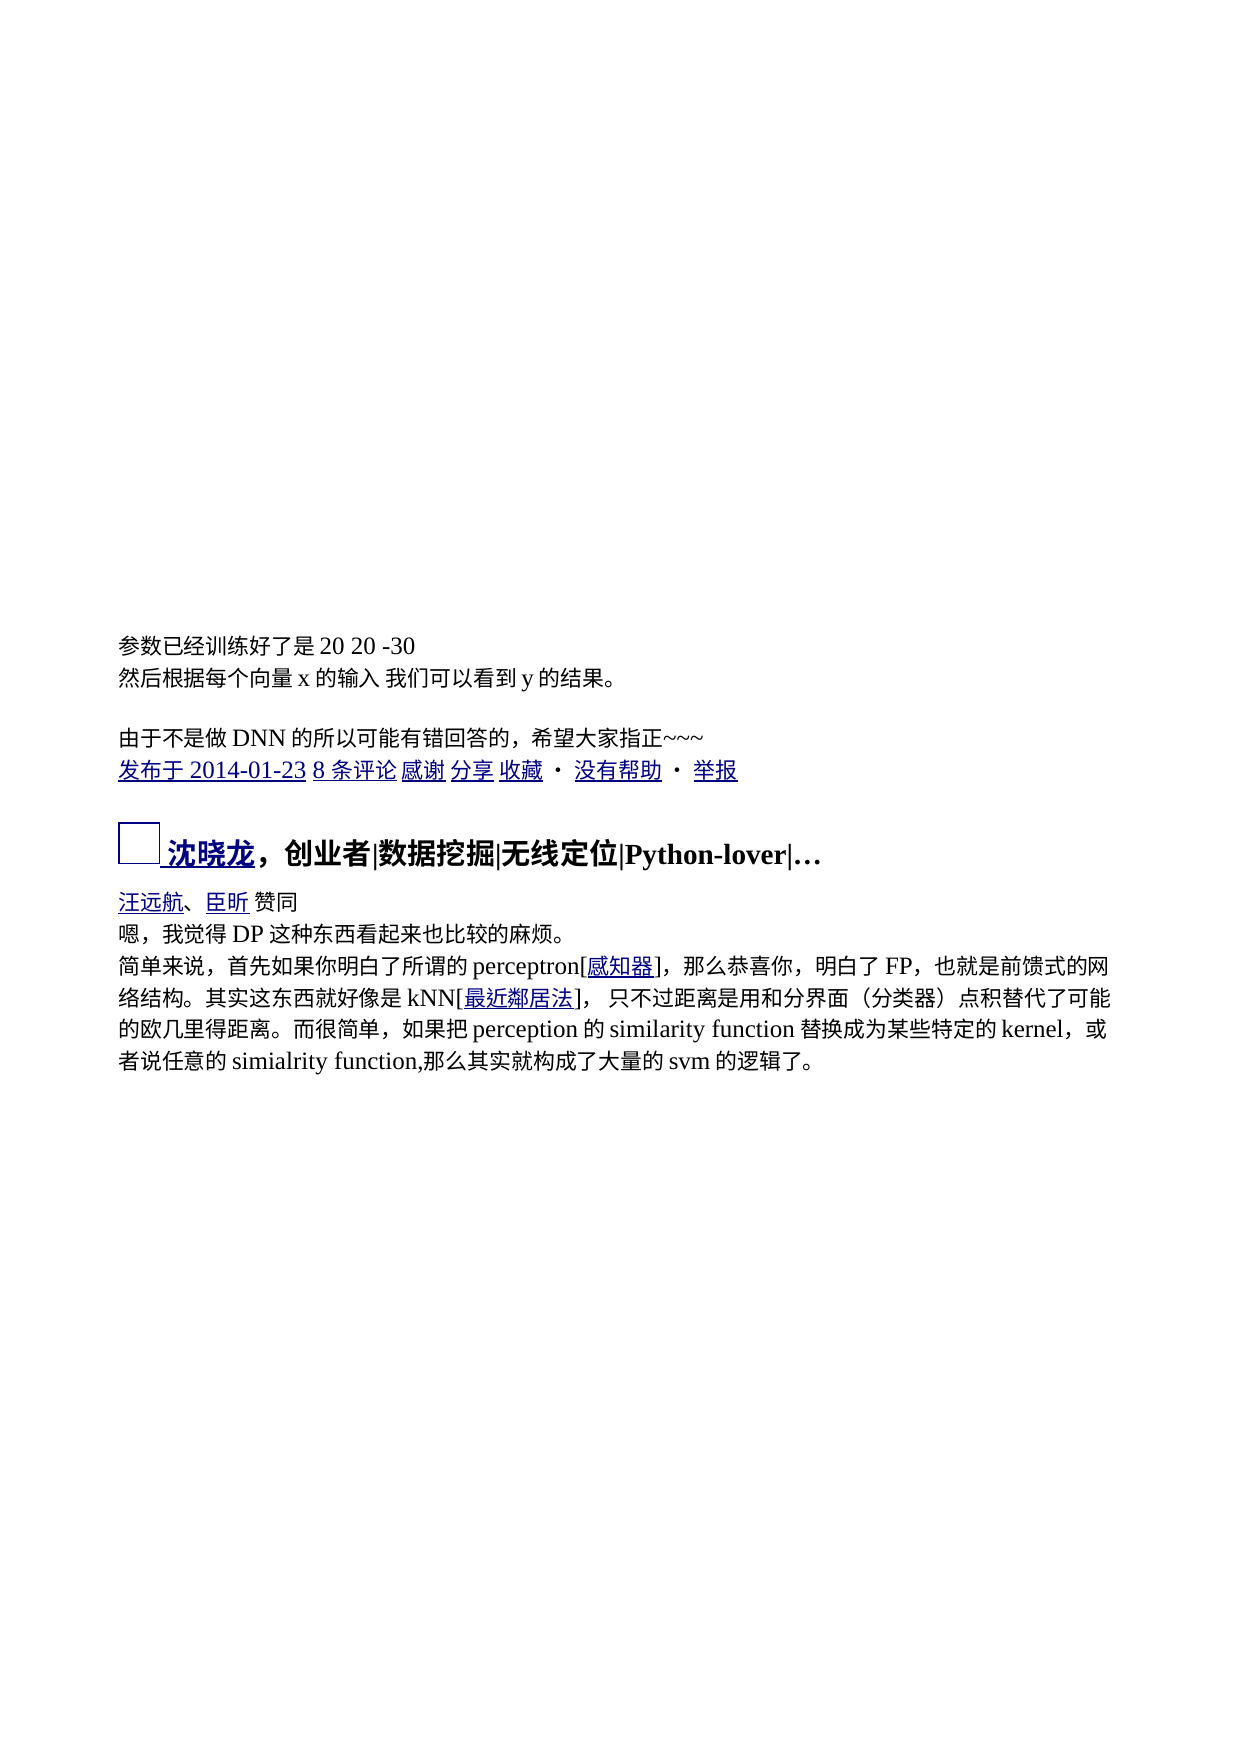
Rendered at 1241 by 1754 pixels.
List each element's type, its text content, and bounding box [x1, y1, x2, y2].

text 嗯，我觉得DP这种东西看起来也比较的麻烦。 简单来说，首先如果你明白了所谓的perceptron[感知器]，那么恭喜你，明白了FP，也就是前馈式的网络结构。其实这东西就好像是kNN[最近鄰居法]， 只不过距离是用和分界面（分类器）点积替代了可能的欧几里得距离。而很简单，如果把perception的similarity function替换成为某些特定的kernel，或者说任意的simialrity function,那么其实就构成了大量的svm的逻辑了。 [118, 917, 1122, 1076]
text 汪远航、臣昕 赞同 [118, 885, 1122, 917]
subtitle 沈晓龙，创业者|数据挖掘|无线定位|Python-lover|… [118, 822, 1122, 873]
text 参数已经训练好了是20 20 -30 然后根据每个向量x的输入 我们可以看到y的结果。 由于不是做DNN的所以可能有错回答的，希望大家指正~~~ [118, 118, 1122, 753]
text 发布于 2014-01-23 8 条评论 感谢 分享 收藏 • 没有帮助 • 举报 [118, 753, 1122, 784]
